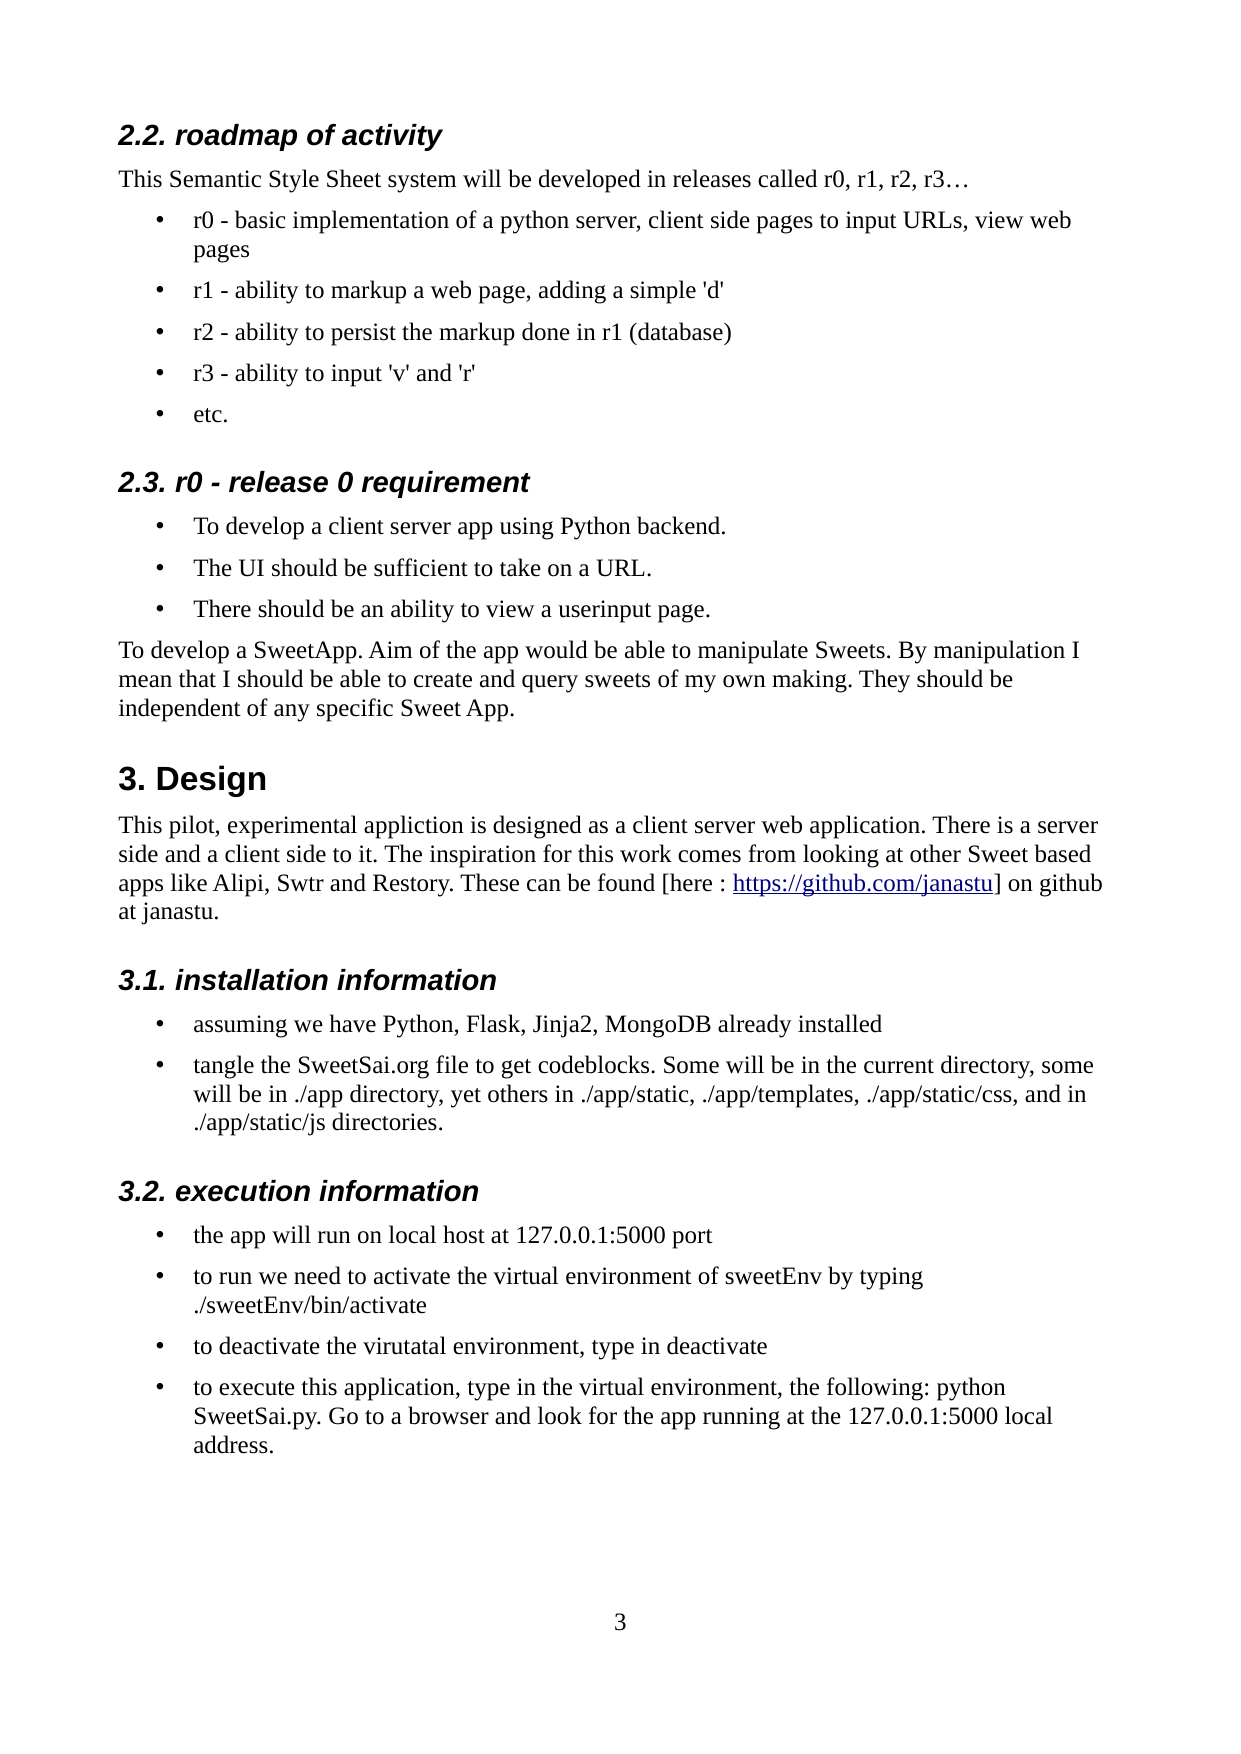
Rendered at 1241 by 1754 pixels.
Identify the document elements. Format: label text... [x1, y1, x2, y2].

list to execute this application, type in the virtual environment, the following: python SweetSai.py. Go to a browser and look for the app running at the 127.0.0.1:5000 local address. [156, 1372, 1122, 1458]
list to deactivate the virutatal environment, type in deactivate [156, 1331, 1122, 1360]
text To develop a SweetApp. Aim of the app would be able to manipulate Sweets. By manipulation I mean that I should be able to create and query sweets of my own making. They should be independent of any specific Sweet App. [118, 635, 1122, 721]
list tangle the SweetSai.org file to get codeblocks. Some will be in the current directory, some will be in ./app directory, yet others in ./app/static, ./app/templates, ./app/static/css, and in ./app/static/js directories. [156, 1050, 1122, 1136]
subtitle Design [118, 759, 1122, 798]
list etc. [156, 399, 1122, 428]
list There should be an ability to view a userinput page. [156, 594, 1122, 623]
subtitle r0 - release 0 requirement [118, 465, 1122, 499]
list r0 - basic implementation of a python server, client side pages to input URLs, view web pages [156, 205, 1122, 263]
text This Semantic Style Sheet system will be developed in releases called r0, r1, r2, r3… [118, 164, 1122, 193]
list To develop a client server app using Python backend. [156, 511, 1122, 540]
subtitle execution information [118, 1174, 1122, 1207]
list r1 - ability to markup a web page, adding a simple 'd' [156, 275, 1122, 304]
subtitle roadmap of activity [118, 118, 1122, 152]
list r2 - ability to persist the markup done in r1 (database) [156, 317, 1122, 345]
list r3 - ability to input 'v' and 'r' [156, 358, 1122, 387]
list the app will run on local host at 127.0.0.1:5000 port [156, 1220, 1122, 1248]
text This pilot, experimental appliction is designed as a client server web application. There is a server side and a client side to it. The inspiration for this work comes from looking at other Sweet based apps like Alipi, Swtr and Restory. These can be found [here : https://github.com/janastu] on github at janastu. [118, 810, 1122, 925]
list assuming we have Python, Flask, Jinja2, MongoDB already installed [156, 1009, 1122, 1037]
list The UI should be sufficient to take on a URL. [156, 553, 1122, 581]
subtitle installation information [118, 963, 1122, 996]
list to run we need to activate the virtual environment of sweetEnv by typing ./sweetEnv/bin/activate [156, 1261, 1122, 1318]
